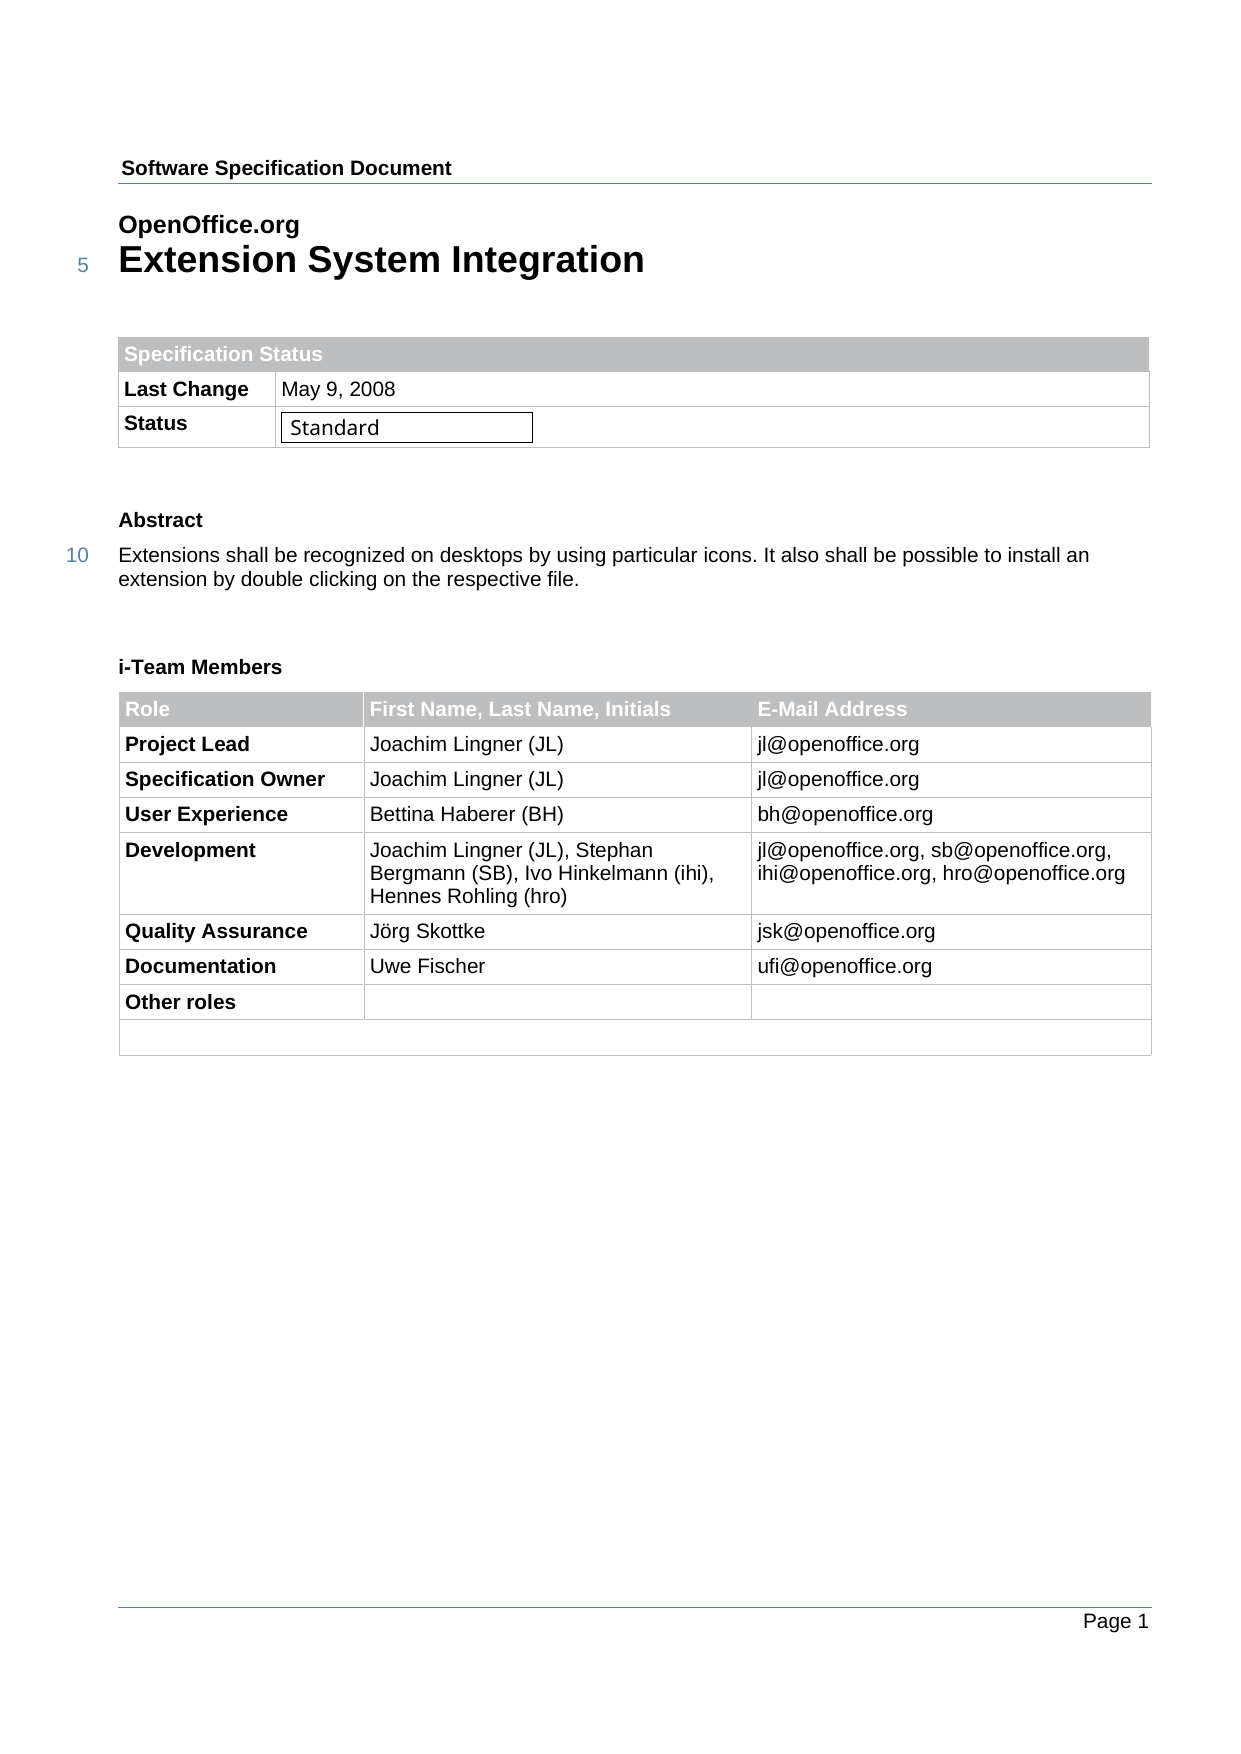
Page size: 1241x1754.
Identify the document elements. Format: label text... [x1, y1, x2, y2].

table_cell jl@openoffice.org [752, 763, 1151, 797]
table_cell Specification Owner [120, 763, 363, 797]
table_cell Quality Assurance [120, 915, 363, 949]
table_header Specification Status [118, 337, 1149, 371]
table_cell jl@openoffice.org [752, 727, 1151, 762]
table_header First Name, Last Name, Initials [364, 692, 751, 727]
table_cell Development [120, 833, 363, 914]
table_cell User Experience [120, 798, 363, 832]
table_cell Project Lead [120, 727, 363, 762]
text Extension System Integration [118, 239, 1152, 281]
table_cell Joachim Lingner (JL) [365, 763, 751, 797]
text OpenOffice.org [118, 211, 1152, 239]
subtitle i-Team Members [118, 656, 1152, 679]
subtitle Abstract [118, 508, 1152, 531]
table_cell Uwe Fischer [365, 950, 751, 984]
table_cell Other roles [120, 985, 363, 1019]
table_cell Last Change [119, 372, 275, 406]
table_cell Documentation [120, 950, 363, 984]
table_header Role [119, 692, 363, 727]
table_cell <User@openoffice.org> [752, 985, 1151, 1019]
table_cell jl@openoffice.org, sb@openoffice.org, ihi@openoffice.org, hro@openoffice.org [752, 833, 1151, 914]
table_cell bh@openoffice.org [752, 798, 1151, 832]
table_cell PRELIMINARY status is the initial conception of a specification. STANDARD A specification with status Standard is considered to be stable and has the approval of the i-Team. OBSOLETE An Obsolete specification is a specification that has been identified unnecessary. For example due to; technology changes or changes in other standards or specifications. [276, 407, 1149, 447]
table_cell Joachim Lingner (JL) [365, 727, 751, 762]
table_cell May 9, 2008 [276, 372, 1149, 406]
table_cell Jörg Skottke [365, 915, 751, 949]
table_cell ufi@openoffice.org [752, 950, 1151, 984]
table_cell Status [119, 407, 275, 447]
text Extensions shall be recognized on desktops by using particular icons. It also shall be possible to install an extension by double clicking on the respective file. [118, 544, 1152, 590]
table_cell Bettina Haberer (BH) [365, 798, 751, 832]
table_cell <First Name, Last Name (Initials)> [365, 985, 751, 1019]
table_cell <State reason here, if one role is not represented in i-Team.> [120, 1020, 1151, 1055]
text Software Specification Document [118, 154, 1152, 183]
table_cell Joachim Lingner (JL), Stephan Bergmann (SB), Ivo Hinkelmann (ihi), Hennes Rohling (hro) [365, 833, 751, 914]
table_header E-Mail Address [751, 692, 1151, 727]
table_cell jsk@openoffice.org [752, 915, 1151, 949]
